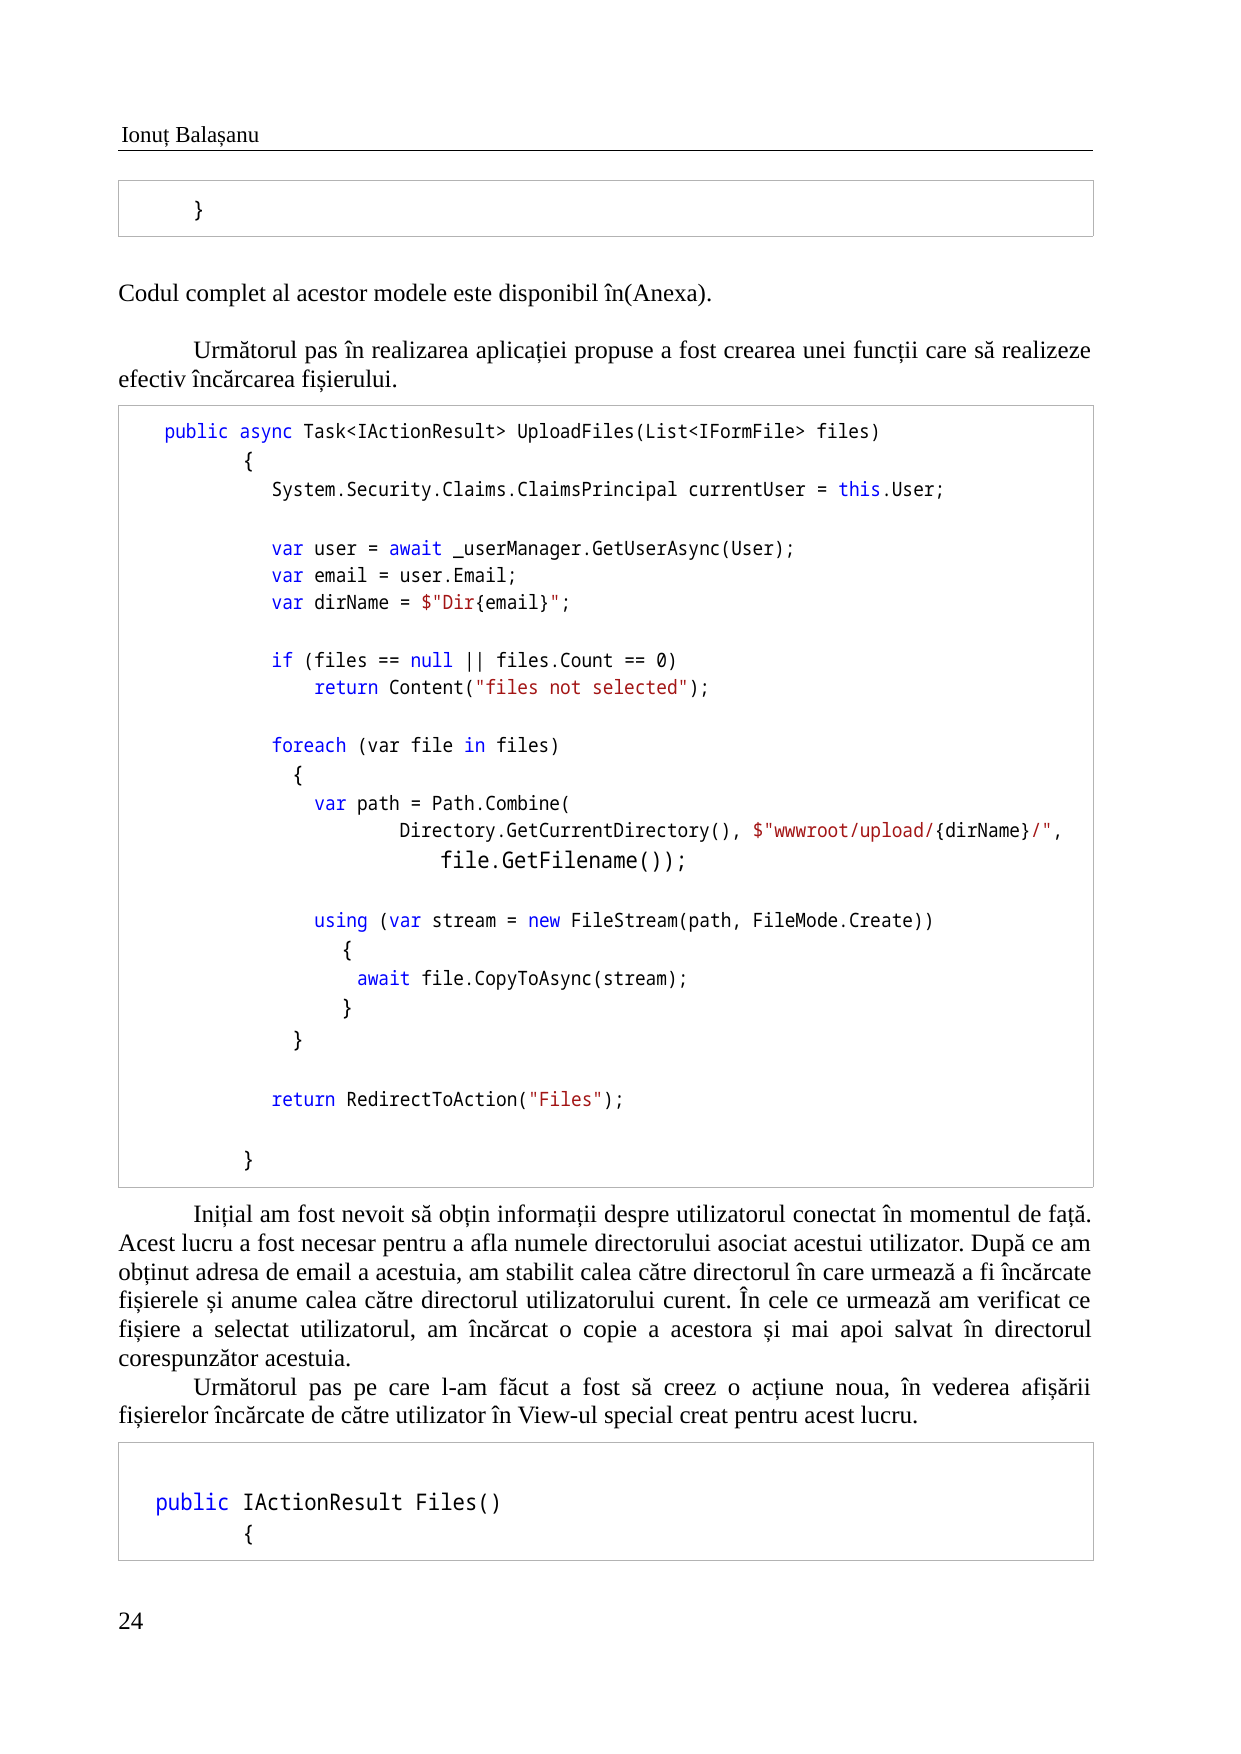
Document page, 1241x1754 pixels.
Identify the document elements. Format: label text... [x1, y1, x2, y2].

text } [119, 979, 1093, 1010]
text await file.CopyToAsync(stream); [119, 952, 1093, 979]
text public async Task<IActionResult> UploadFiles(List<IFormFile> files) [119, 406, 1093, 432]
text { [119, 921, 1093, 952]
text { [119, 1504, 1093, 1560]
text Codul complet al acestor modele este disponibil în(Anexa). [118, 278, 1093, 306]
text return RedirectToAction("Files"); [119, 1072, 1093, 1112]
text if (files == null || files.Count == 0) [119, 634, 1093, 661]
text Directory.GetCurrentDirectory(), $"wwwroot/upload/{dirName}/", [119, 804, 1093, 831]
text } [119, 1010, 1093, 1054]
text foreach (var file in files) [119, 719, 1093, 746]
text System.Security.Claims.ClaimsPrincipal currentUser = this.User; [119, 463, 1093, 503]
text public IActionResult Files() [119, 1473, 1093, 1504]
text var email = user.Email; [119, 548, 1093, 575]
text } [119, 1131, 1093, 1187]
text Următorul pas pe care l-am făcut a fost să creez o acțiune noua, în vederea afișării fișierelor încărcate de către utilizator în View-ul special creat pentru acest lucru. [118, 1372, 1093, 1429]
text var path = Path.Combine( [119, 777, 1093, 804]
text var dirName = $"Dir{email}"; [119, 575, 1093, 615]
text file.GetFilename()); [119, 831, 1093, 875]
text using (var stream = new FileStream(path, FileMode.Create)) [119, 893, 1093, 921]
text Inițial am fost nevoit să obțin informații despre utilizatorul conectat în momentul de față. Acest lucru a fost necesar pentru a afla numele directorului asociat acestui utilizator. După ce am obținut adresa de email a acestuia, am stabilit calea către directorul în care urmează a fi încărcate fișierele și anume calea către directorul utilizatorului curent. În cele ce urmează am verificat ce fișiere a selectat utilizatorul, am încărcat o copie a acestora și mai apoi salvat în directorul corespunzător acestuia. [118, 1199, 1093, 1372]
text { [119, 432, 1093, 463]
text { [119, 746, 1093, 777]
text var user = await _userManager.GetUserAsync(User); [119, 521, 1093, 548]
text } [119, 181, 1093, 236]
text Următorul pas în realizarea aplicației propuse a fost crearea unei funcții care să realizeze efectiv încărcarea fișierului. [118, 335, 1093, 393]
text return Content("files not selected"); [119, 661, 1093, 700]
